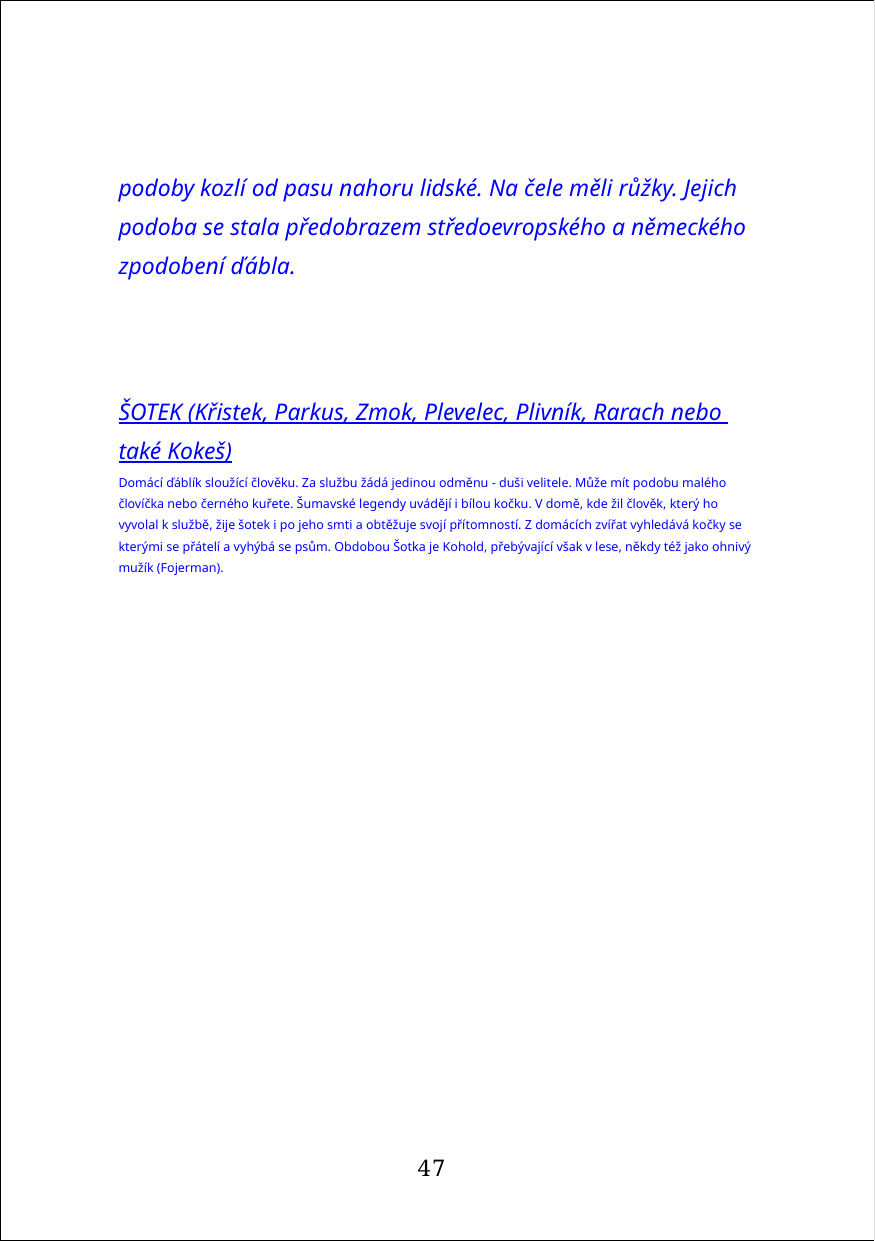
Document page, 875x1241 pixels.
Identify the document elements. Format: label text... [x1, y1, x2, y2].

text Domácí ďáblík sloužící člověku. Za službu žádá jedinou odměnu - duši velitele. Může mít podobu malého človíčka nebo černého kuřete. Šumavské legendy uvádějí i bílou kočku. V domě, kde žil člověk, který ho vyvolal k službě, žije šotek i po jeho smti a obtěžuje svojí přítomností. Z domácích zvířat vyhledává kočky se kterými se přátelí a vyhýbá se psům. Obdobou Šotka je Kohold, přebývající však v lese, někdy též jako ohnivý mužík (Fojerman). [118, 474, 756, 576]
text podoby kozlí od pasu nahoru lidské. Na čele měli růžky. Jejich podoba se stala předobrazem středoevropského a německého zpodobení ďábla. [118, 172, 756, 281]
text ŠOTEK (Křistek, Parkus, Zmok, Plevelec, Plivník, Rarach nebo také Kokeš) [118, 396, 756, 466]
